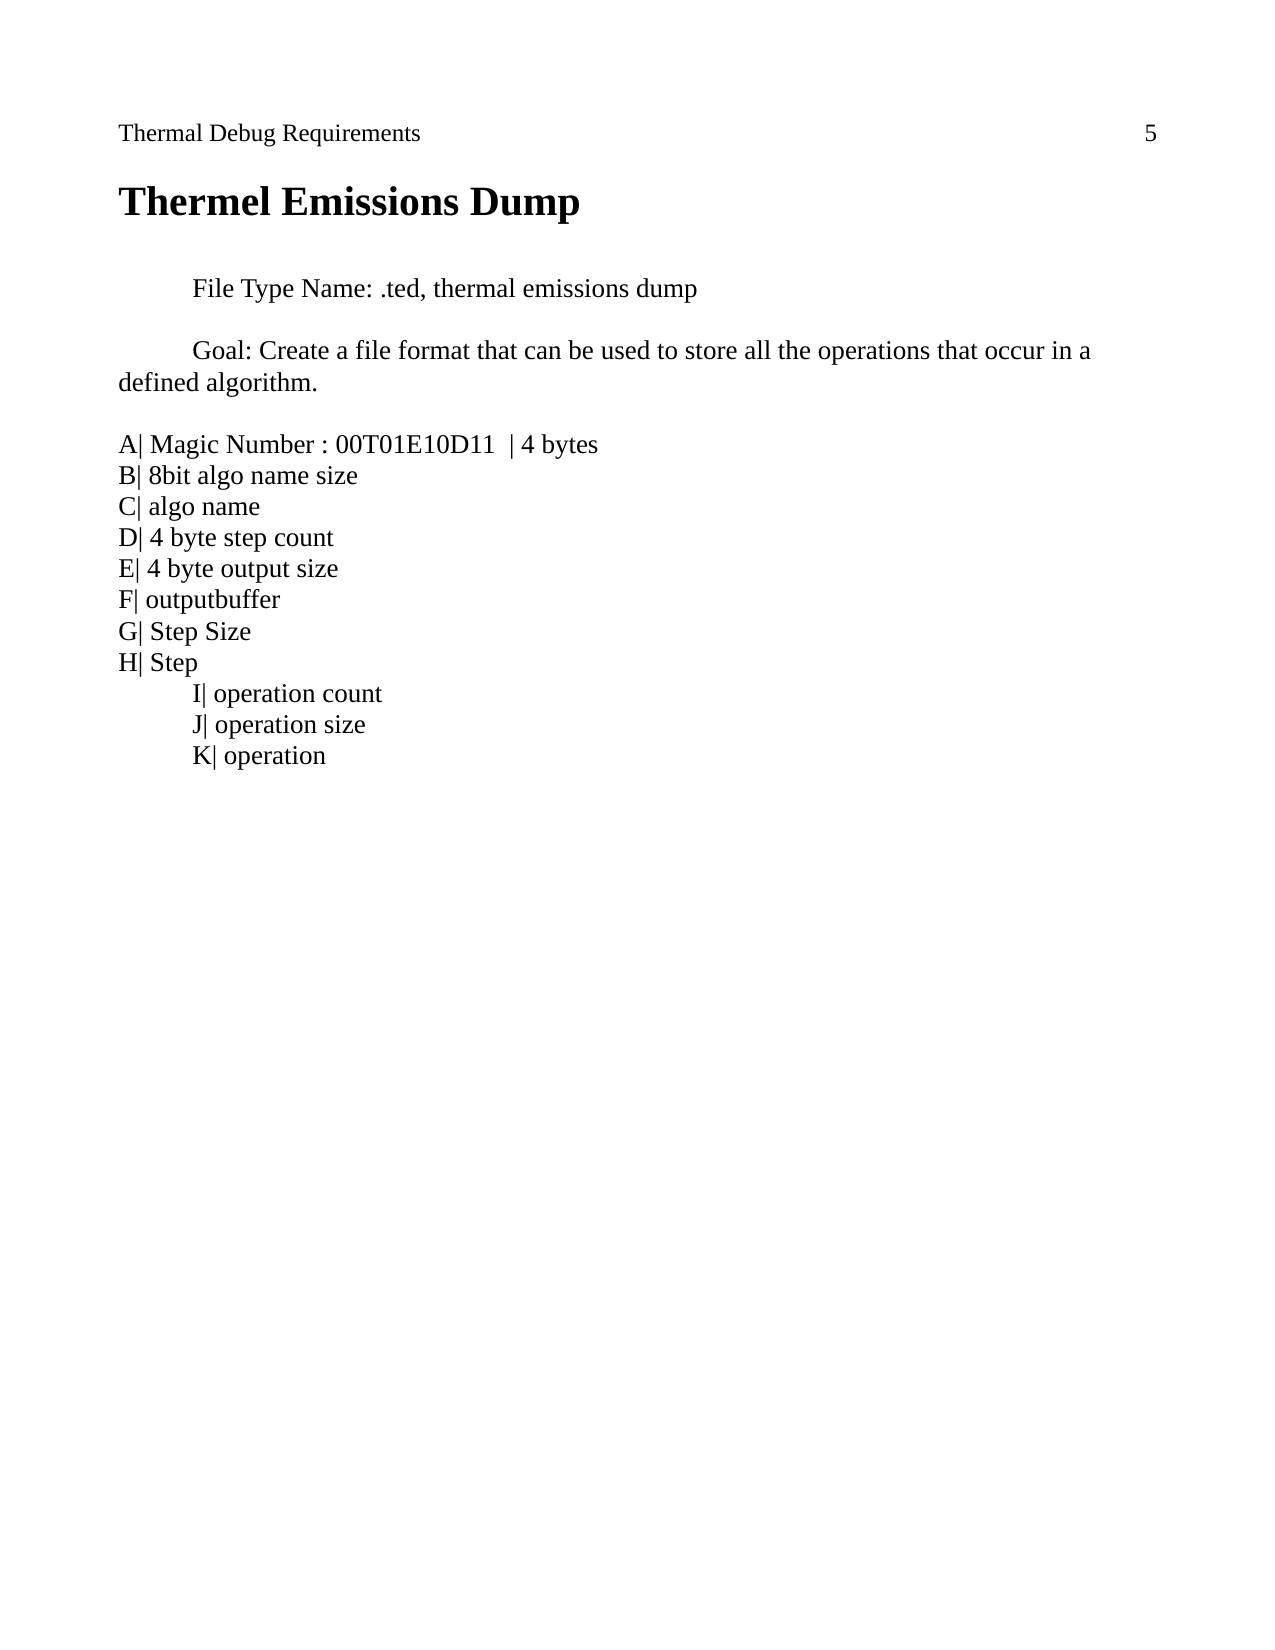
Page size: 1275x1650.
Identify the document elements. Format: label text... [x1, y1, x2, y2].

text Thermel Emissions Dump [118, 176, 1157, 224]
text D| 4 byte step count [118, 521, 1157, 552]
text K| operation [118, 739, 1157, 771]
text E| 4 byte output size [118, 552, 1157, 584]
text J| operation size [118, 708, 1157, 739]
text H| Step [118, 646, 1157, 677]
text A| Magic Number : 00T01E10D11 | 4 bytes [118, 428, 1157, 459]
text I| operation count [118, 677, 1157, 708]
text G| Step Size [118, 615, 1157, 646]
text C| algo name [118, 490, 1157, 521]
text F| outputbuffer [118, 584, 1157, 615]
text File Type Name: .ted, thermal emissions dump [118, 272, 1157, 303]
text Goal: Create a file format that can be used to store all the operations that occur in a defined algorithm. [118, 334, 1157, 397]
text B| 8bit algo name size [118, 459, 1157, 490]
